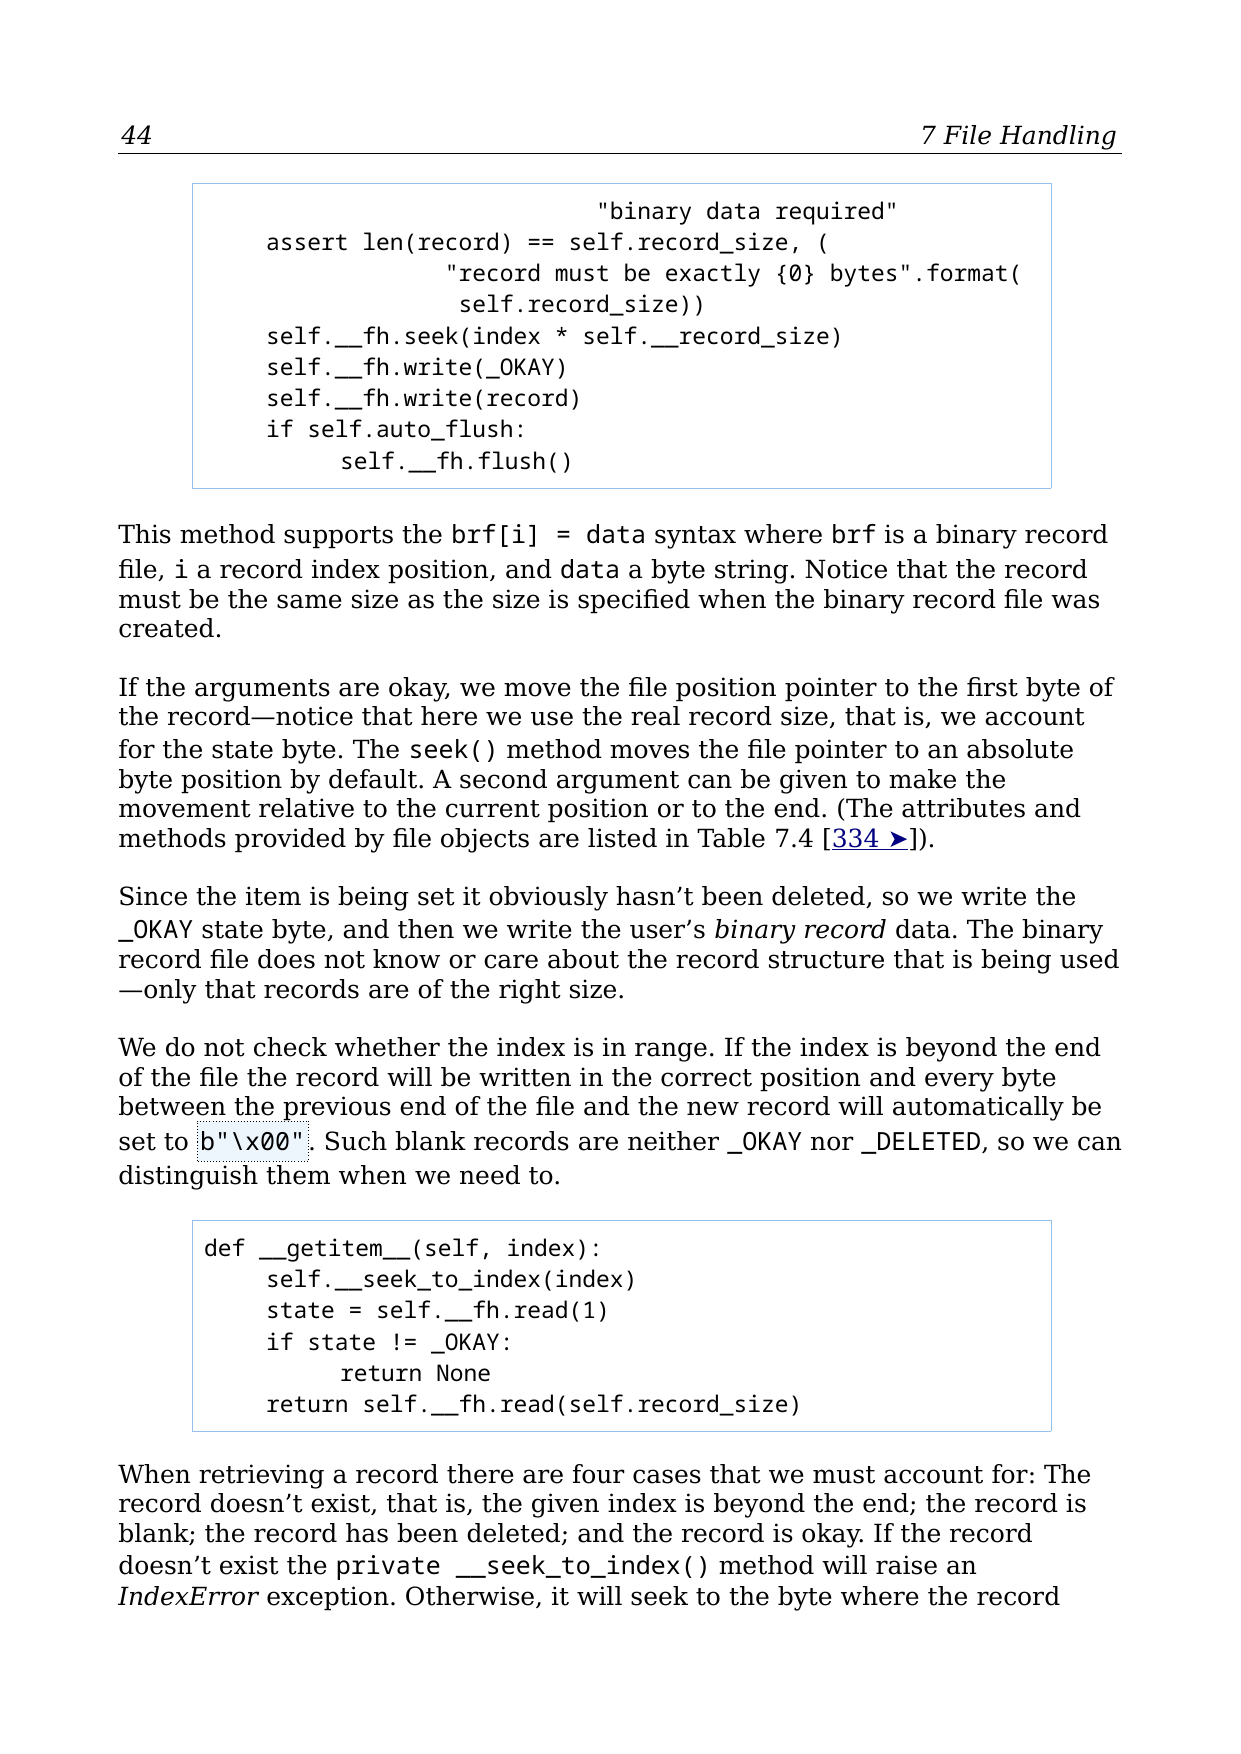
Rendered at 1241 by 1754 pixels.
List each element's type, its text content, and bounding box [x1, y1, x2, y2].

text We do not check whether the index is in range. If the index is beyond the end of the file the record will be written in the correct position and every byte between the previous end of the file and the new record will automatically be set to b"\x00". Such blank records are neither _OKAY nor _DELETED, so we can distinguish them when we need to. [118, 1033, 1122, 1190]
text self.__fh.write(record) [193, 370, 1051, 401]
text If the arguments are okay, we move the file position pointer to the first byte of the record—notice that here we use the real record size, that is, we account for the state byte. The seek() method moves the file pointer to an absolute byte position by default. A second argument can be given to make the movement relative to the current position or to the end. (The attributes and methods provided by file objects are listed in Table 7.4 [334 ➤]). [118, 673, 1122, 853]
text Since the item is being set it obviously hasn’t been deleted, so we write the _OKAY state byte, and then we write the user’s binary record data. The binary record file does not know or care about the record structure that is being used—only that records are of the right size. [118, 882, 1122, 1004]
text return self.__fh.read(self.record_size) [193, 1376, 1051, 1431]
text self.__seek_to_index(index) [193, 1251, 1051, 1282]
text When retrieving a record there are four cases that we must account for: The record doesn’t exist, that is, the given index is beyond the end; the record is blank; the record has been deleted; and the record is okay. If the record doesn’t exist the private __seek_to_index() method will raise an IndexError exception. Otherwise, it will seek to the byte where the record [118, 1461, 1122, 1611]
text def __getitem__(self, index): [193, 1221, 1051, 1251]
text "record must be exactly {0} bytes".format( [193, 245, 1051, 276]
text assert len(record) == self.record_size, ( [193, 214, 1051, 245]
text "binary data required" [193, 184, 1051, 214]
text This method supports the brf[i] = data syntax where brf is a binary record file, i a record index position, and data a byte string. Notice that the record must be the same size as the size is specified when the binary record file was created. [118, 517, 1122, 644]
text if state != _OKAY: [193, 1313, 1051, 1345]
text self.__fh.seek(index * self.__record_size) [193, 308, 1051, 339]
text state = self.__fh.read(1) [193, 1282, 1051, 1313]
text return None [193, 1345, 1051, 1376]
text self.__fh.flush() [193, 433, 1051, 488]
text if self.auto_flush: [193, 401, 1051, 433]
text self.record_size)) [193, 276, 1051, 308]
text self.__fh.write(_OKAY) [193, 339, 1051, 370]
